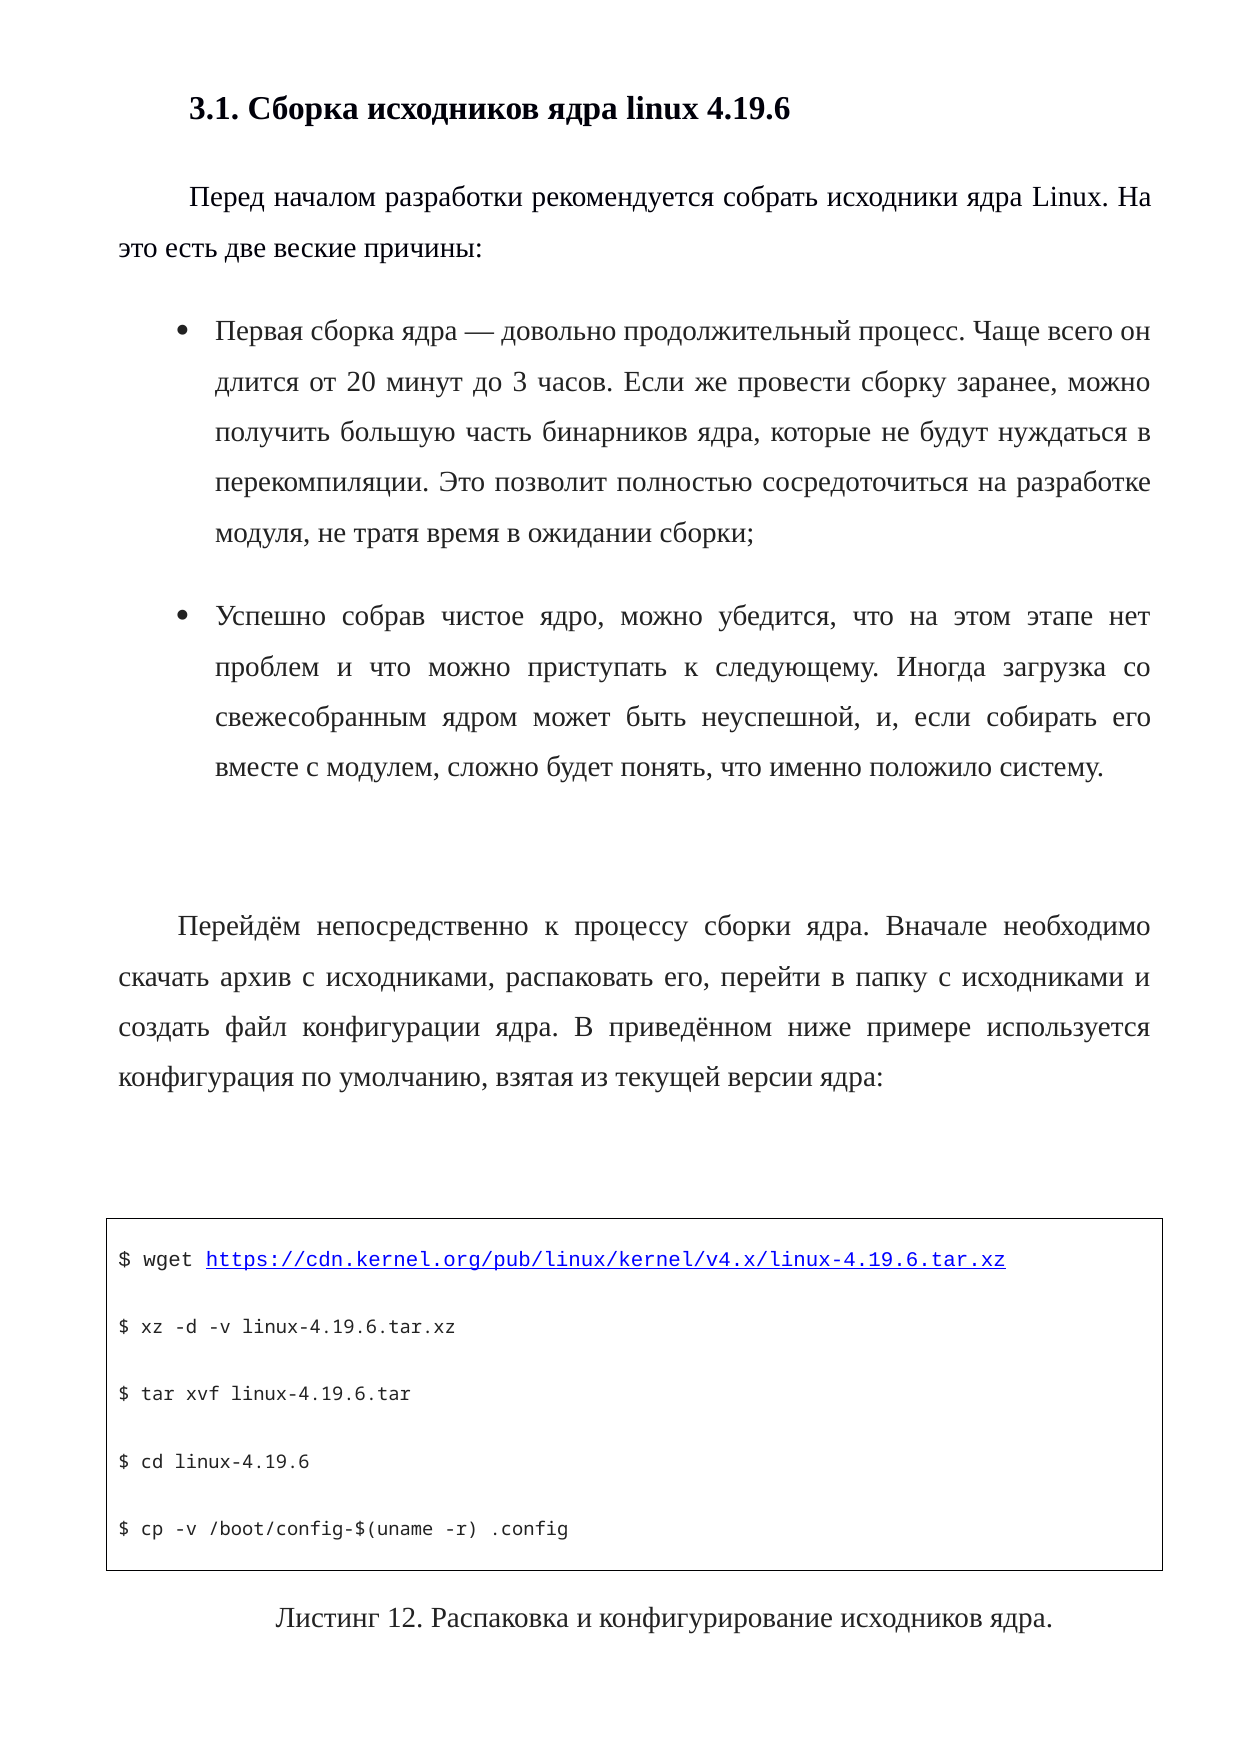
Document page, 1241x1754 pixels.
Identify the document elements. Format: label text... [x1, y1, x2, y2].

table_header $ wget https://cdn.kernel.org/pub/linux/kernel/v4.x/linux-4.19.6.tar.xz $ xz -d -v linux-4.19.6.tar.xz $ tar xvf linux-4.19.6.tar $ cd linux-4.19.6 $ cp -v /boot/config-$(uname -r) .config [107, 1219, 1162, 1570]
subtitle Первая сборка ядра — довольно продолжительный процесс. Чаще всего он длится от 20 минут до 3 часов. Если же провести сборку заранее, можно получить большую часть бинарников ядра, которые не будут нуждаться в перекомпиляции. Это позволит полностью сосредоточиться на разработке модуля, не тратя время в ожидании сборки; [177, 313, 1152, 548]
text Перейдём непосредственно к процессу сборки ядра. Вначале необходимо скачать архив с исходниками, распаковать его, перейти в папку с исходниками и создать файл конфигурации ядра. В приведённом ниже примере используется конфигурация по умолчанию, взятая из текущей версии ядра: [118, 908, 1152, 1093]
text Листинг 12. Распаковка и конфигурирование исходников ядра. [118, 1600, 1152, 1634]
subtitle Перед началом разработки рекомендуется собрать исходники ядра Linux. На это есть две веские причины: [118, 179, 1152, 263]
subtitle 3.1. Сборка исходников ядра linux 4.19.6 [118, 89, 1152, 127]
list Успешно собрав чистое ядро, можно убедится, что на этом этапе нет проблем и что можно приступать к следующему. Иногда загрузка со свежесобранным ядром может быть неуспешной, и, если собирать его вместе с модулем, сложно будет понять, что именно положило систему. [177, 598, 1152, 783]
